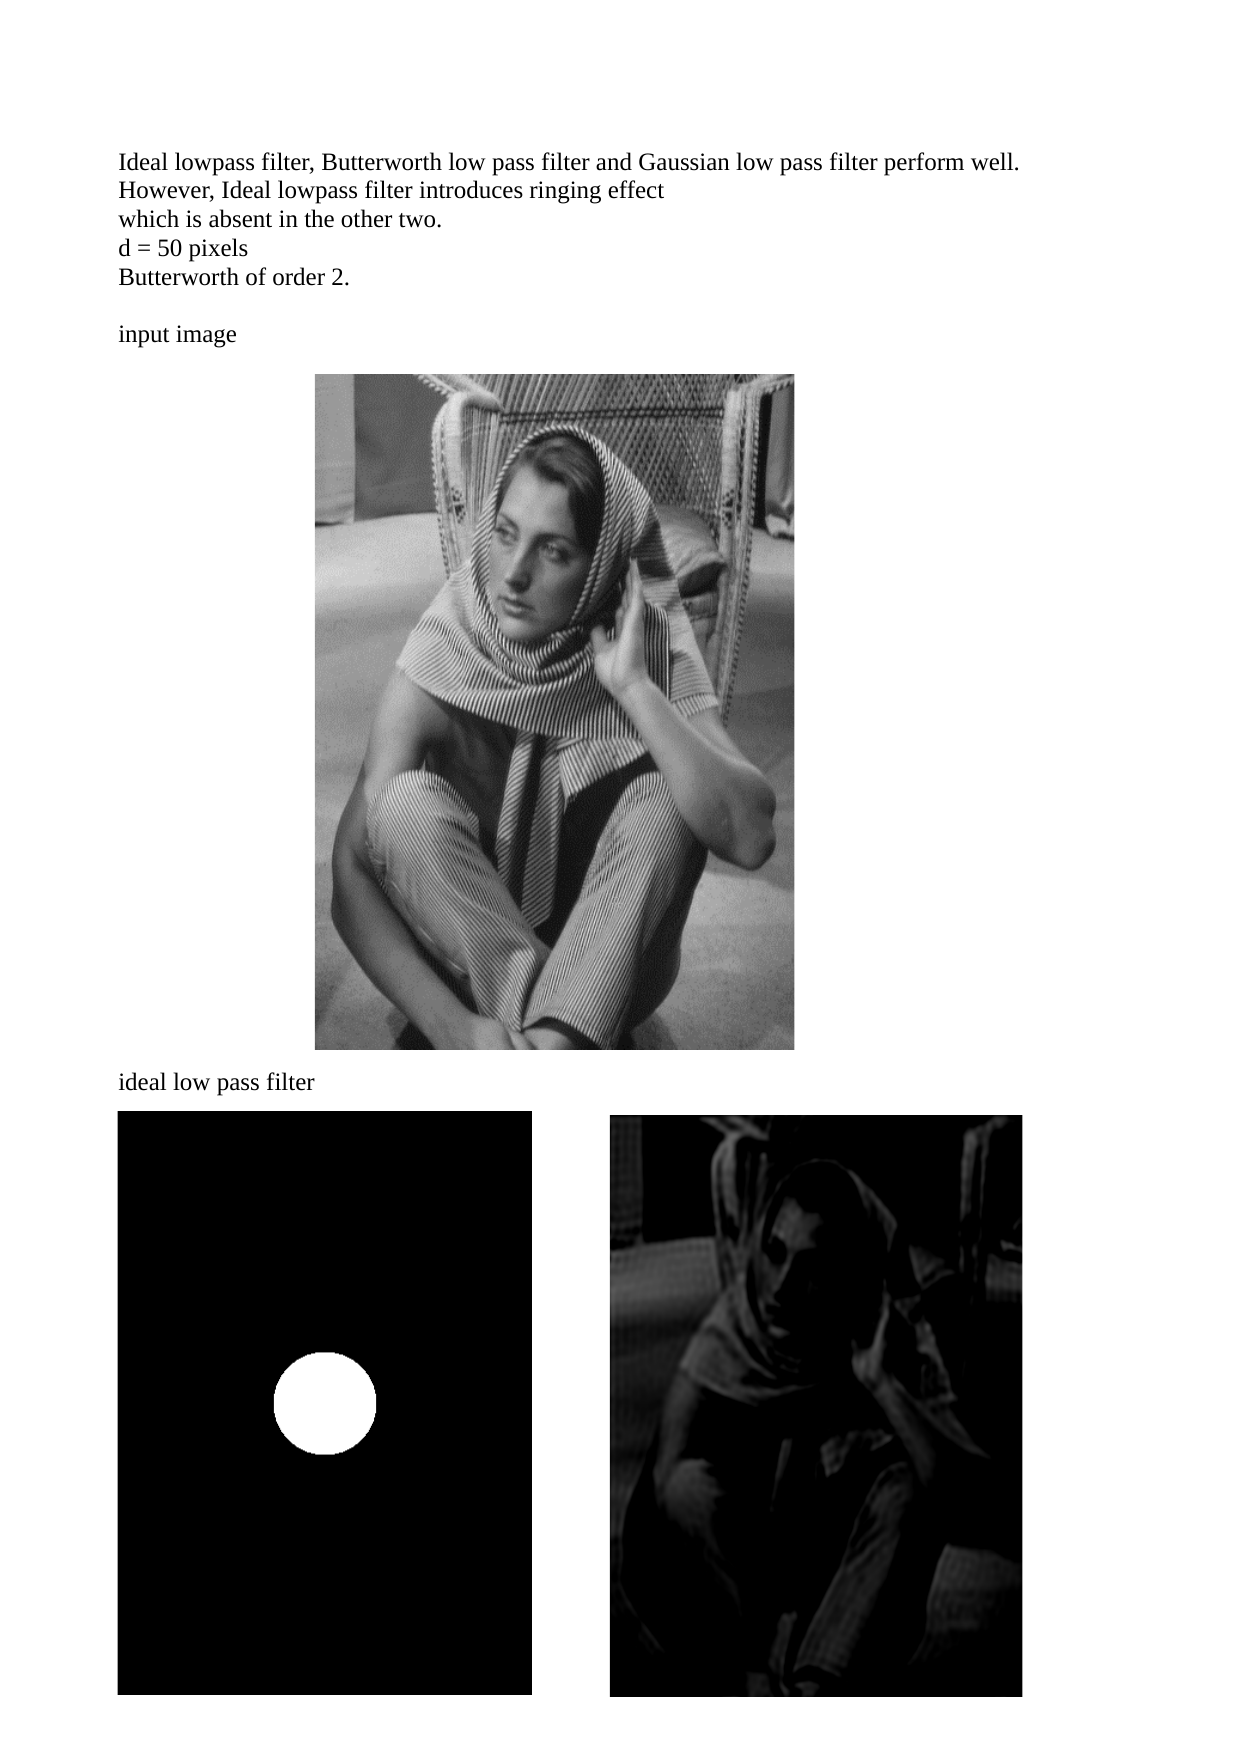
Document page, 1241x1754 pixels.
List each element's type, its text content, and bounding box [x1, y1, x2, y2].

text Ideal lowpass filter, Butterworth low pass filter and Gaussian low pass filter perform well. However, Ideal lowpass filter introduces ringing effect [118, 147, 1122, 204]
picture [117, 1111, 532, 1695]
picture [609, 1115, 1023, 1697]
text ideal low pass filter [118, 1067, 1122, 1096]
text input image [118, 319, 1122, 348]
text which is absent in the other two. [118, 204, 1122, 233]
text Butterworth of order 2. [118, 262, 1122, 291]
picture [314, 374, 795, 1050]
text d = 50 pixels [118, 233, 1122, 262]
